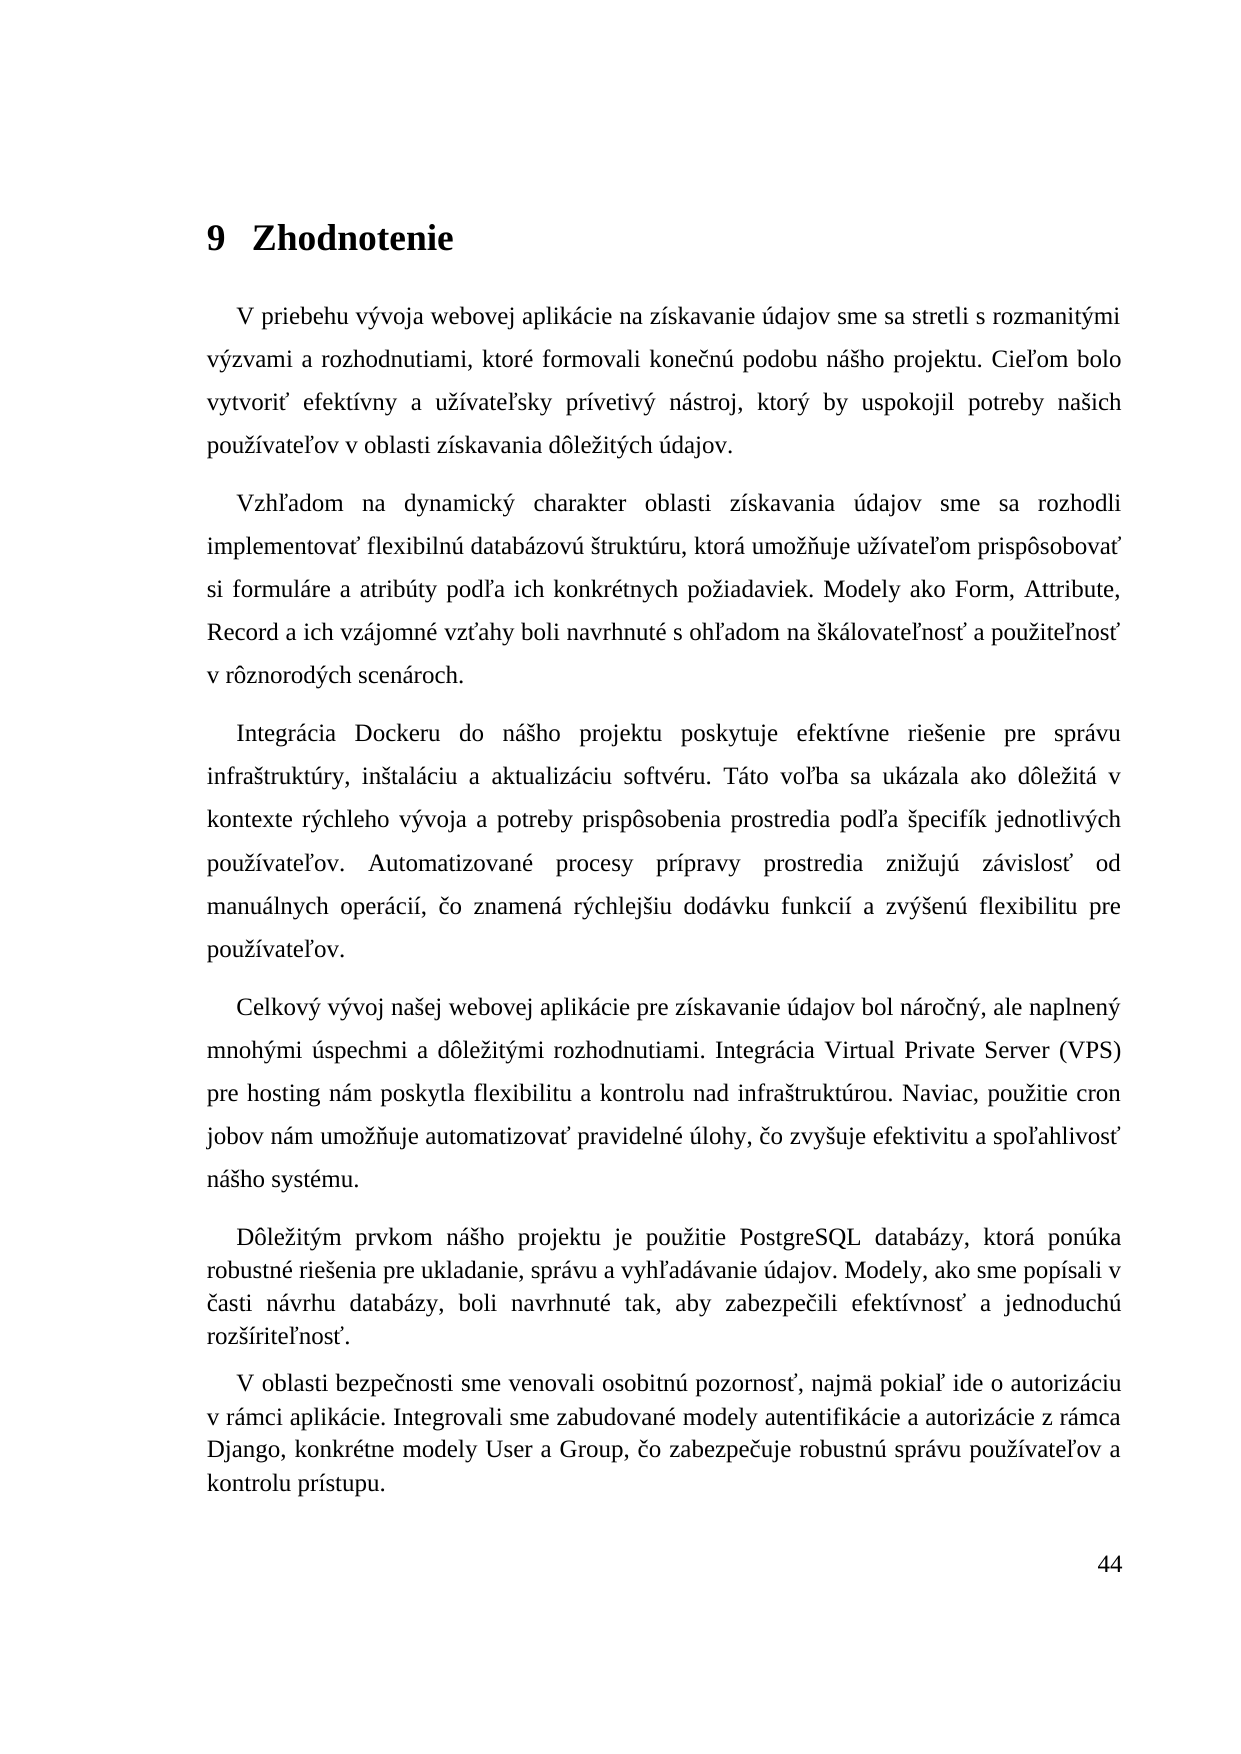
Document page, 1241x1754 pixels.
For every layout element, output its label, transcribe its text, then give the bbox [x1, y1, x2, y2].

text Dôležitým prvkom nášho projektu je použitie PostgreSQL databázy, ktorá ponúka robustné riešenia pre ukladanie, správu a vyhľadávanie údajov. Modely, ako sme popísali v časti návrhu databázy, boli navrhnuté tak, aby zabezpečili efektívnosť a jednoduchú rozšíriteľnosť. [207, 1222, 1122, 1350]
text Celkový vývoj našej webovej aplikácie pre získavanie údajov bol náročný, ale naplnený mnohými úspechmi a dôležitými rozhodnutiami. Integrácia Virtual Private Server (VPS) pre hosting nám poskytla flexibilitu a kontrolu nad infraštruktúrou. Naviac, použitie cron jobov nám umožňuje automatizovať pravidelné úlohy, čo zvyšuje efektivitu a spoľahlivosť nášho systému. [207, 992, 1122, 1193]
text V oblasti bezpečnosti sme venovali osobitnú pozornosť, najmä pokiaľ ide o autorizáciu v rámci aplikácie. Integrovali sme zabudované modely autentifikácie a autorizácie z rámca Django, konkrétne modely User a Group, čo zabezpečuje robustnú správu používateľov a kontrolu prístupu. [207, 1368, 1122, 1496]
text Vzhľadom na dynamický charakter oblasti získavania údajov sme sa rozhodli implementovať flexibilnú databázovú štruktúru, ktorá umožňuje užívateľom prispôsobovať si formuláre a atribúty podľa ich konkrétnych požiadaviek. Modely ako Form, Attribute, Record a ich vzájomné vzťahy boli navrhnuté s ohľadom na škálovateľnosť a použiteľnosť v rôznorodých scenároch. [207, 488, 1122, 689]
subtitle Zhodnotenie [207, 216, 1122, 259]
text V priebehu vývoja webovej aplikácie na získavanie údajov sme sa stretli s rozmanitými výzvami a rozhodnutiami, ktoré formovali konečnú podobu nášho projektu. Cieľom bolo vytvoriť efektívny a užívateľsky prívetivý nástroj, ktorý by uspokojil potreby našich používateľov v oblasti získavania dôležitých údajov. [207, 301, 1122, 459]
text Integrácia Dockeru do nášho projektu poskytuje efektívne riešenie pre správu infraštruktúry, inštaláciu a aktualizáciu softvéru. Táto voľba sa ukázala ako dôležitá v kontexte rýchleho vývoja a potreby prispôsobenia prostredia podľa špecifík jednotlivých používateľov. Automatizované procesy prípravy prostredia znižujú závislosť od manuálnych operácií, čo znamená rýchlejšiu dodávku funkcií a zvýšenú flexibilitu pre používateľov. [207, 718, 1122, 963]
